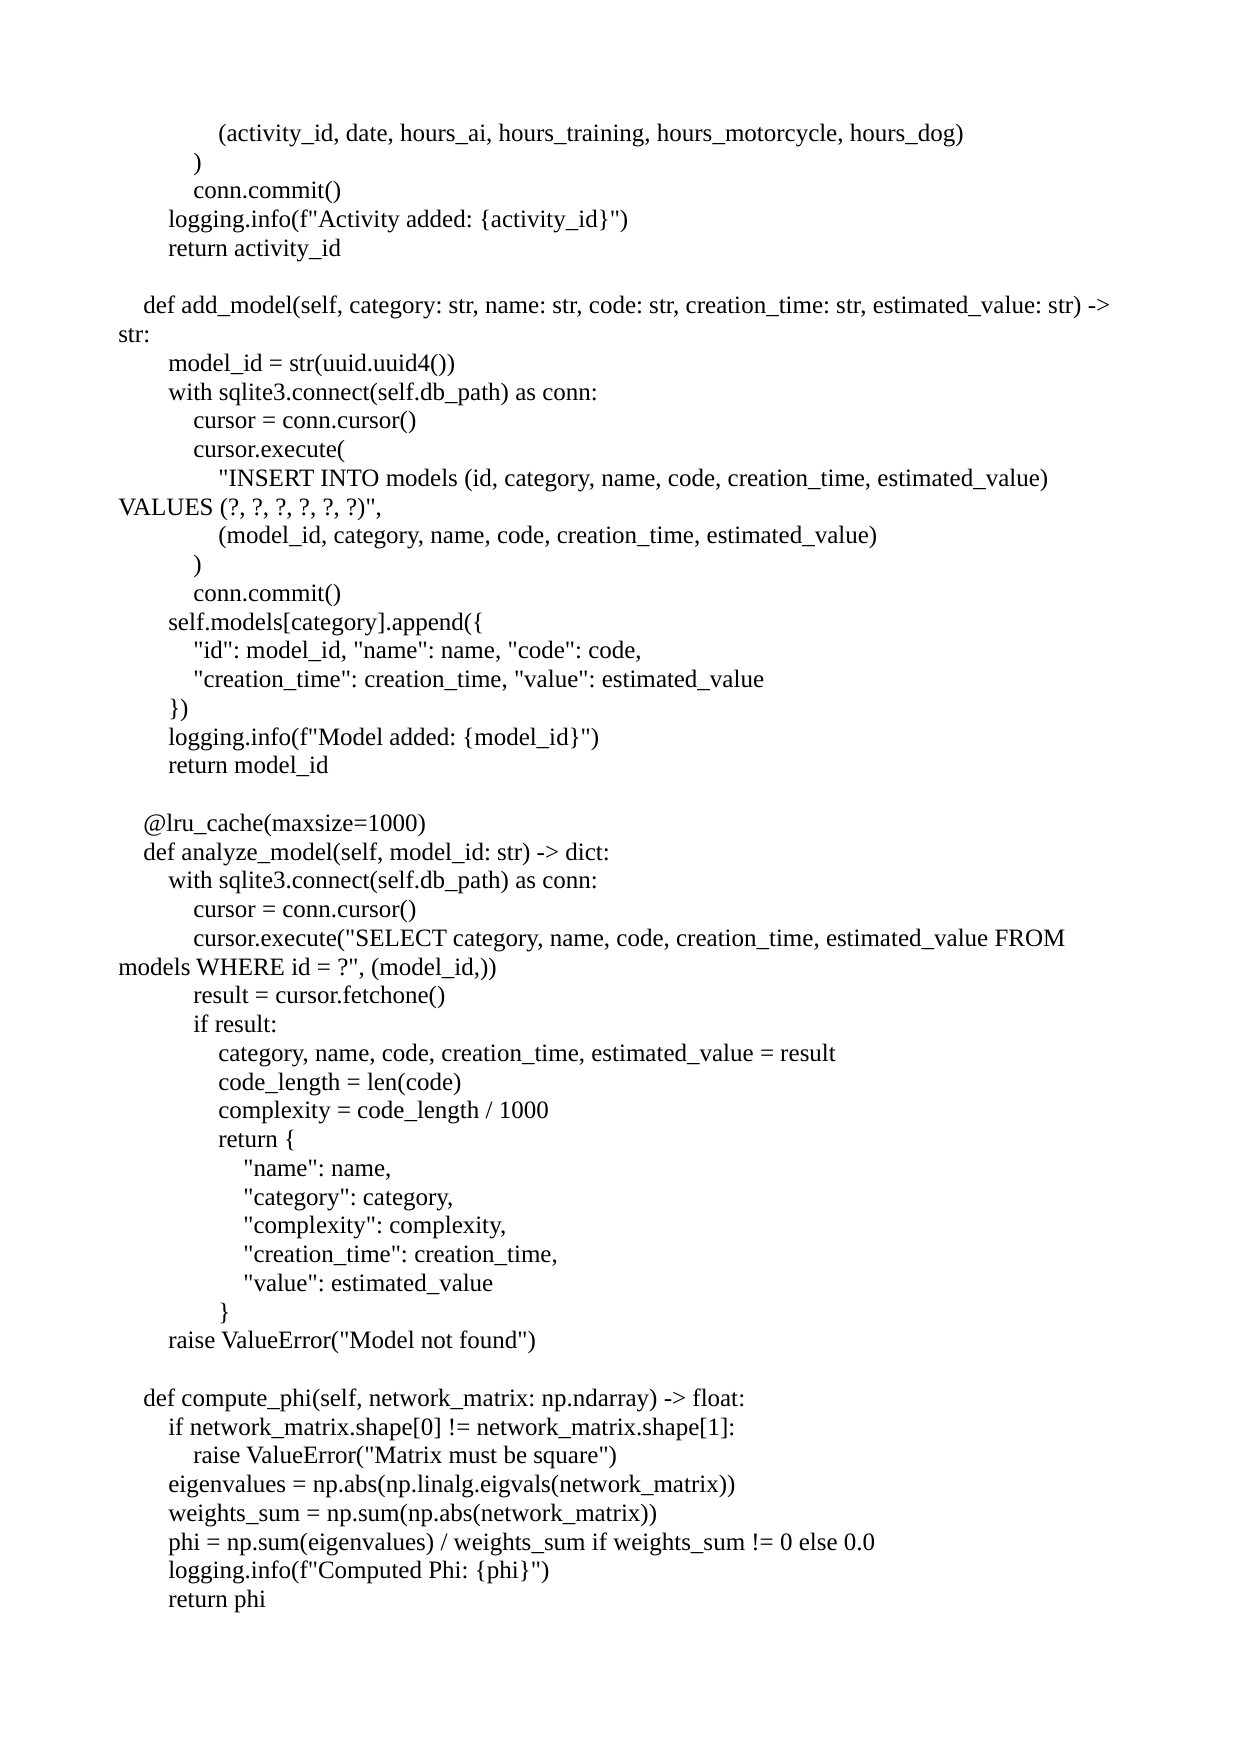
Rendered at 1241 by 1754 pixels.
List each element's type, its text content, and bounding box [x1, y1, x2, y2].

text with sqlite3.connect(self.db_path) as conn: [118, 377, 1122, 406]
text raise ValueError("Matrix must be square") [118, 1441, 1122, 1469]
text ) [118, 147, 1122, 176]
text "value": estimated_value [118, 1268, 1122, 1297]
text if result: [118, 1009, 1122, 1038]
text complexity = code_length / 1000 [118, 1096, 1122, 1124]
text "category": category, [118, 1182, 1122, 1211]
text def compute_phi(self, network_matrix: np.ndarray) -> float: [118, 1383, 1122, 1412]
text "name": name, [118, 1153, 1122, 1182]
text return activity_id [118, 233, 1122, 262]
text cursor.execute("SELECT category, name, code, creation_time, estimated_value FROM models WHERE id = ?", (model_id,)) [118, 923, 1122, 981]
text "id": model_id, "name": name, "code": code, [118, 636, 1122, 664]
text conn.commit() [118, 176, 1122, 204]
text eigenvalues = np.abs(np.linalg.eigvals(network_matrix)) [118, 1469, 1122, 1498]
text self.models[category].append({ [118, 607, 1122, 636]
text def analyze_model(self, model_id: str) -> dict: [118, 837, 1122, 866]
text ) [118, 549, 1122, 578]
text with sqlite3.connect(self.db_path) as conn: [118, 866, 1122, 894]
text code_length = len(code) [118, 1067, 1122, 1096]
text }) [118, 693, 1122, 722]
text @lru_cache(maxsize=1000) [118, 808, 1122, 837]
text logging.info(f"Model added: {model_id}") [118, 722, 1122, 751]
text cursor = conn.cursor() [118, 894, 1122, 923]
text } [118, 1297, 1122, 1326]
text "complexity": complexity, [118, 1211, 1122, 1239]
text "creation_time": creation_time, "value": estimated_value [118, 664, 1122, 693]
text if network_matrix.shape[0] != network_matrix.shape[1]: [118, 1412, 1122, 1441]
text "creation_time": creation_time, [118, 1239, 1122, 1268]
text weights_sum = np.sum(np.abs(network_matrix)) [118, 1498, 1122, 1527]
text conn.commit() [118, 578, 1122, 607]
text logging.info(f"Activity added: {activity_id}") [118, 204, 1122, 233]
text return model_id [118, 751, 1122, 779]
text logging.info(f"Computed Phi: {phi}") [118, 1556, 1122, 1584]
text (activity_id, date, hours_ai, hours_training, hours_motorcycle, hours_dog) [118, 118, 1122, 147]
text category, name, code, creation_time, estimated_value = result [118, 1038, 1122, 1067]
text cursor.execute( [118, 434, 1122, 463]
text return { [118, 1124, 1122, 1153]
text def add_model(self, category: str, name: str, code: str, creation_time: str, estimated_value: str) -> str: [118, 291, 1122, 348]
text phi = np.sum(eigenvalues) / weights_sum if weights_sum != 0 else 0.0 [118, 1527, 1122, 1556]
text (model_id, category, name, code, creation_time, estimated_value) [118, 521, 1122, 549]
text cursor = conn.cursor() [118, 406, 1122, 434]
text raise ValueError("Model not found") [118, 1326, 1122, 1354]
text return phi [118, 1584, 1122, 1613]
text result = cursor.fetchone() [118, 981, 1122, 1009]
text model_id = str(uuid.uuid4()) [118, 348, 1122, 377]
text "INSERT INTO models (id, category, name, code, creation_time, estimated_value) VALUES (?, ?, ?, ?, ?, ?)", [118, 463, 1122, 521]
